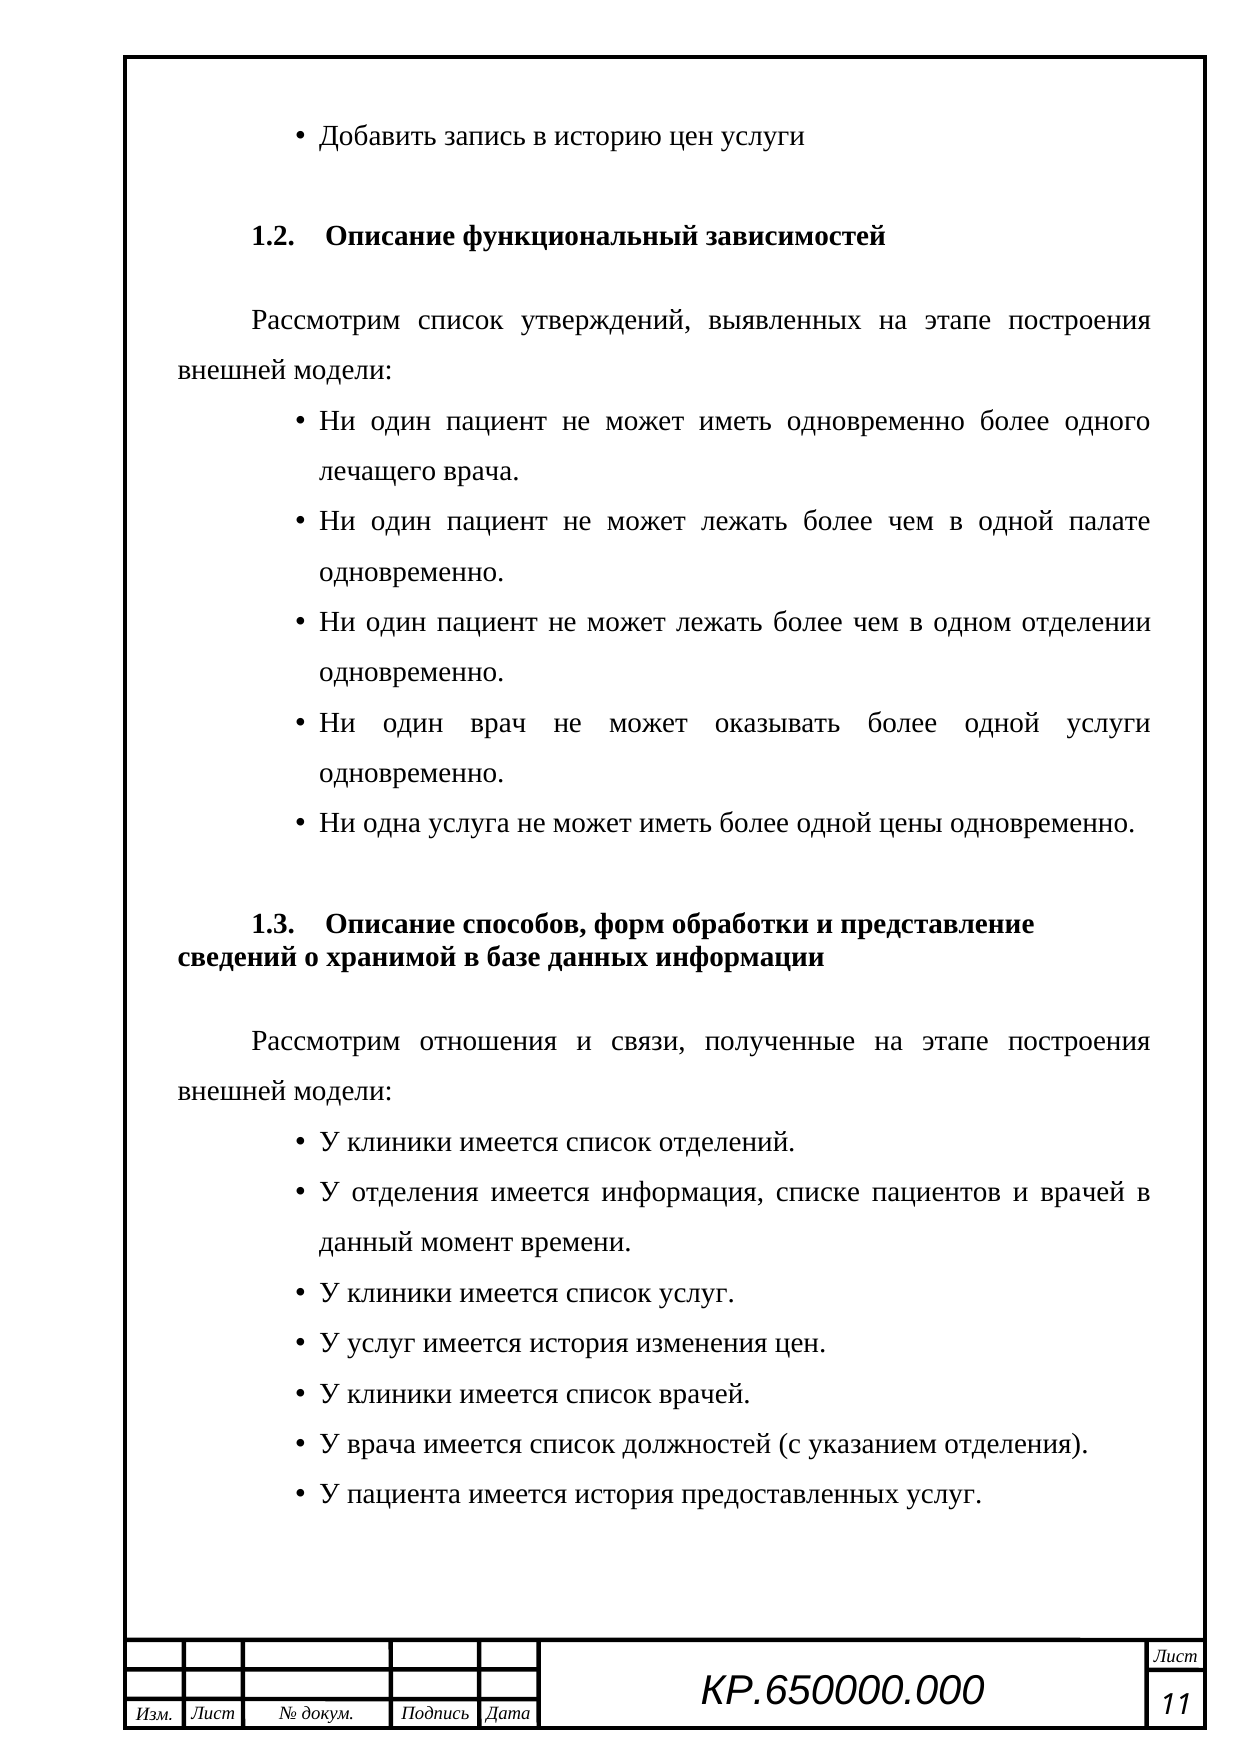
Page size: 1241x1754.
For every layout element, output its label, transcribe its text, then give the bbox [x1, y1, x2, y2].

list Добавить запись в историю цен услуги [295, 118, 1152, 152]
list У клиники имеется список услуг. [295, 1275, 1152, 1308]
list У врача имеется список должностей (с указанием отделения). [295, 1426, 1152, 1460]
subtitle Описание функциональный зависимостей [177, 218, 1152, 252]
list У пациента имеется история предоставленных услуг. [295, 1477, 1152, 1510]
list Ни один врач не может оказывать более одной услуги одновременно. [295, 705, 1152, 789]
list У отделения имеется информация, списке пациентов и врачей в данный момент времени. [295, 1174, 1152, 1258]
list Ни одна услуга не может иметь более одной цены одновременно. [295, 806, 1152, 839]
subtitle Описание способов, форм обработки и представление сведений о хранимой в базе данных информации [177, 906, 1152, 973]
list Ни один пациент не может лежать более чем в одном отделении одновременно. [295, 604, 1152, 688]
list Ни один пациент не может иметь одновременно более одного лечащего врача. [295, 403, 1152, 487]
list У клиники имеется список отделений. [295, 1124, 1152, 1157]
list Ни один пациент не может лежать более чем в одной палате одновременно. [295, 503, 1152, 587]
text Рассмотрим отношения и связи, полученные на этапе построения внешней модели: [177, 1023, 1152, 1107]
list У клиники имеется список врачей. [295, 1376, 1152, 1409]
list У услуг имеется история изменения цен. [295, 1325, 1152, 1359]
text Рассмотрим список утверждений, выявленных на этапе построения внешней модели: [177, 302, 1152, 386]
